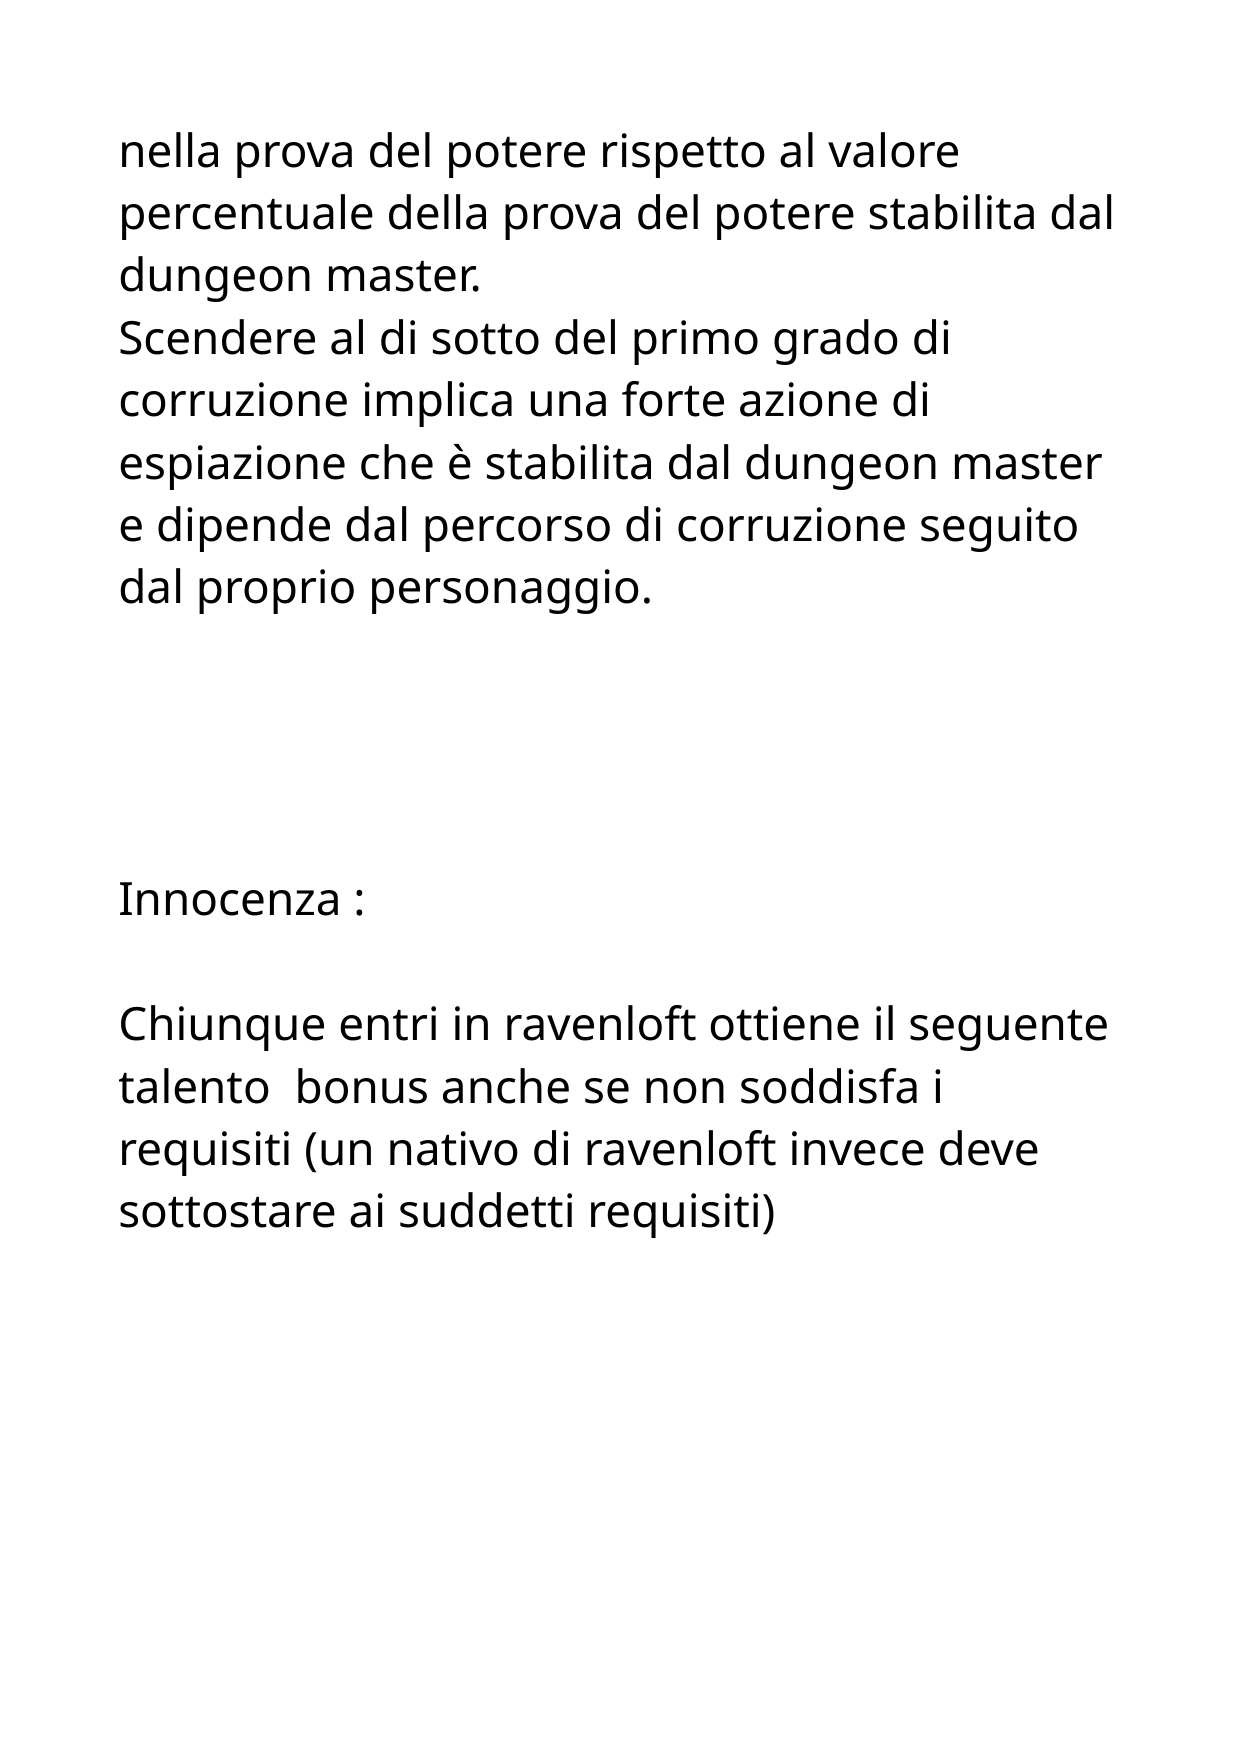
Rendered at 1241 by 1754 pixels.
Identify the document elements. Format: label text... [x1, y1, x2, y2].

text Chiunque entri in ravenloft ottiene il seguente talento bonus anche se non soddisfa i requisiti (un nativo di ravenloft invece deve sottostare ai suddetti requisiti) [118, 992, 1122, 1241]
text Scendere al di sotto del primo grado di corruzione implica una forte azione di espiazione che è stabilita dal dungeon master e dipende dal percorso di corruzione seguito dal proprio personaggio. [118, 305, 1122, 617]
text nella prova del potere rispetto al valore percentuale della prova del potere stabilita dal dungeon master. [118, 118, 1122, 305]
text Innocenza : [118, 867, 1122, 929]
